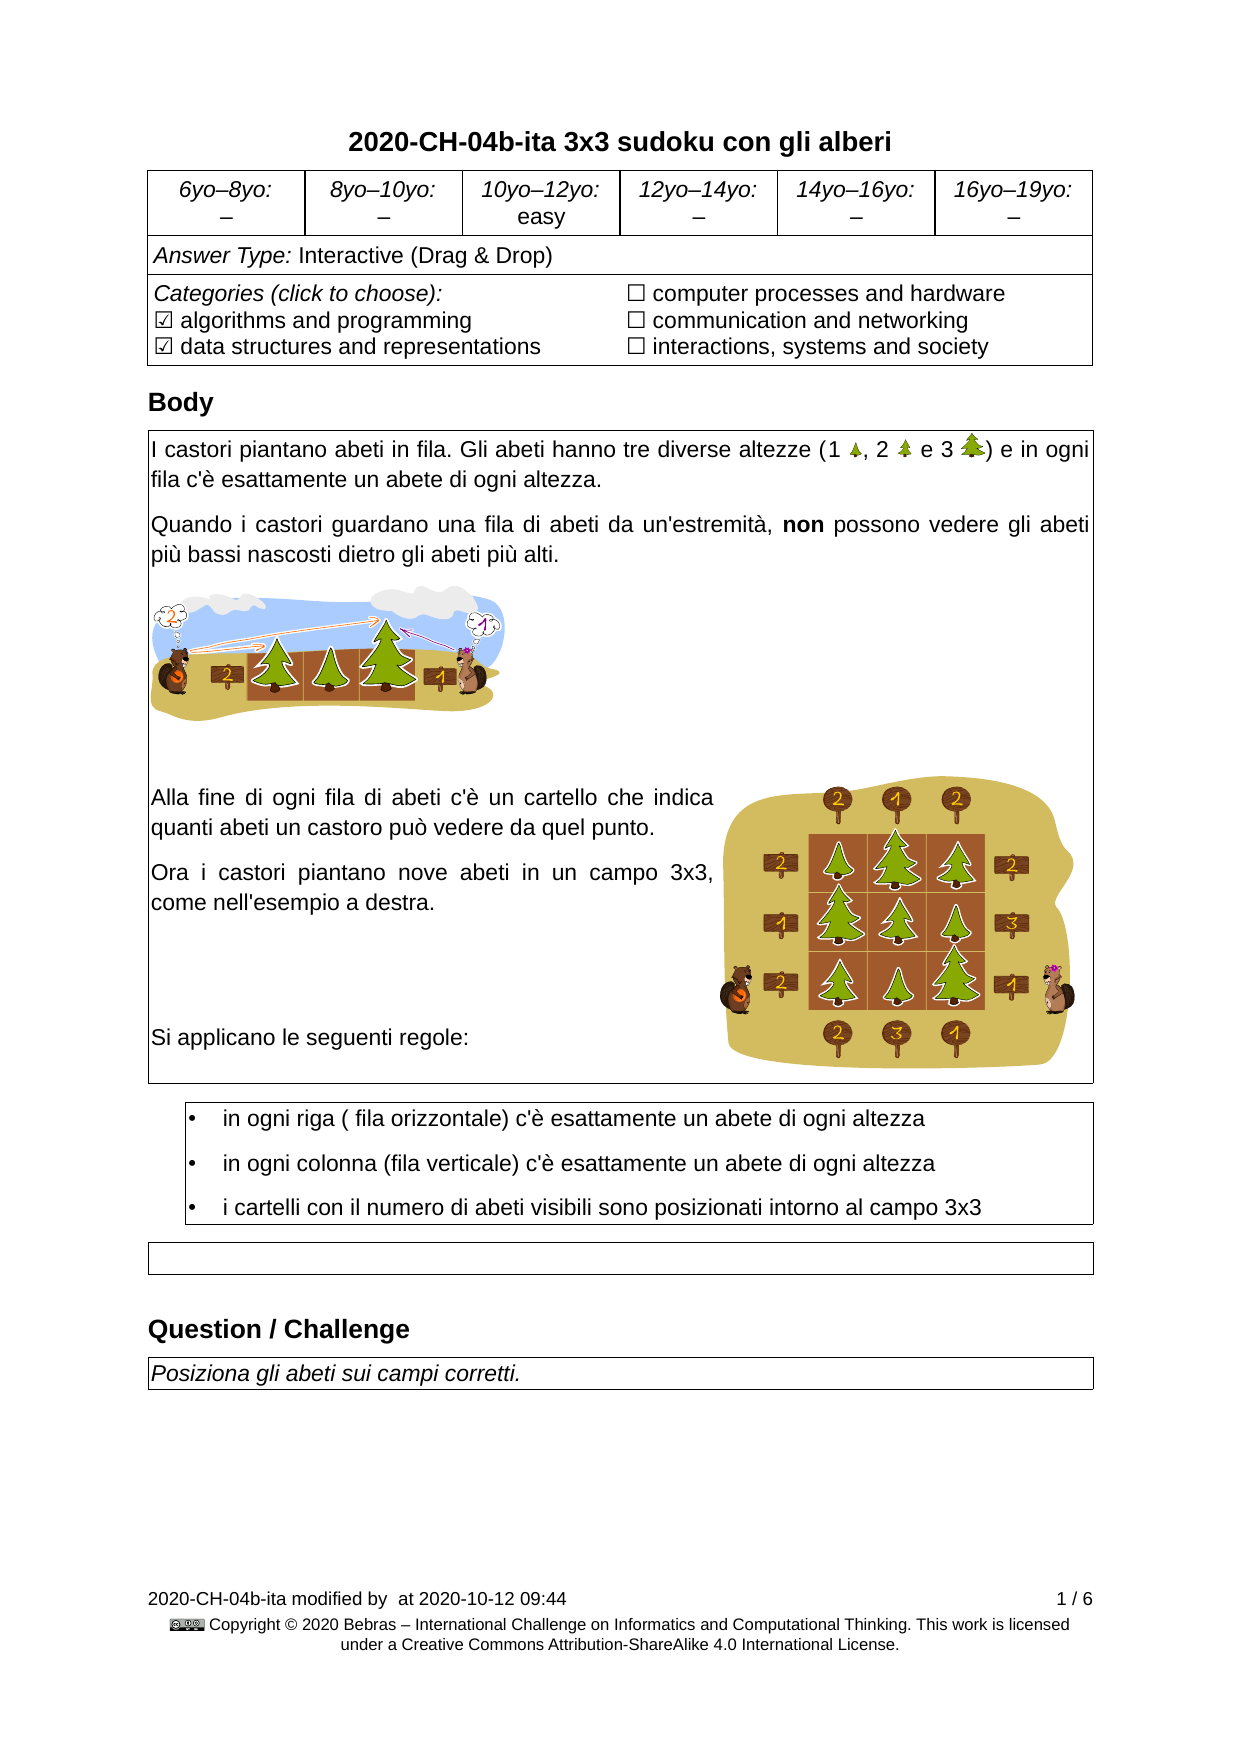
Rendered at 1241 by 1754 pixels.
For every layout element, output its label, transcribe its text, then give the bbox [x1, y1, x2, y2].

table_header 16yo–19yo: – [936, 171, 1092, 235]
table_cell Answer Type: Interactive (Drag & Drop) [148, 236, 1092, 274]
text [1056, 856, 1093, 916]
list i cartelli con il numero di abeti visibili sono posizionati intorno al campo 3x3 [186, 1191, 1093, 1224]
subtitle Question / Challenge [148, 1314, 1093, 1344]
text Posiziona gli abeti sui campi corretti. [149, 1358, 1093, 1389]
table_cell Categories (click to choose): ☑ algorithms and programming ☑ data structures and representations [148, 275, 620, 365]
list in ogni riga ( fila orizzontale) c'è esattamente un abete di ogni altezza [186, 1103, 1093, 1131]
subtitle 2020-CH-04b-ita 3x3 sudoku con gli alberi [148, 125, 1093, 157]
text Si applicano le seguenti regole: [149, 1021, 1093, 1083]
text Alla fine di ogni fila di abeti c'è un cartello che indica quanti abeti un castoro può vedere da quel punto. [149, 781, 894, 841]
table_header 10yo–12yo: easy [463, 171, 619, 235]
list in ogni colonna (fila verticale) c'è esattamente un abete di ogni altezza [186, 1147, 1093, 1176]
text Quando i castori guardano una fila di abeti da un'estremità, non possono vedere gli abeti più bassi nascosti dietro gli abeti più alti. [149, 508, 1093, 567]
text Ora i castori piantano nove abeti in un campo 3x3, come nell'esempio a destra. [149, 856, 723, 916]
table_header 14yo–16yo: – [778, 171, 934, 235]
subtitle Body [148, 387, 1093, 417]
table_cell ☐ computer processes and hardware ☐ communication and networking ☐ interactions, systems and society [620, 275, 1092, 365]
table_header 8yo–10yo: – [306, 171, 462, 235]
text I castori piantano abeti in fila. Gli abeti hanno tre diverse altezze (1 , 2 e 3 ) e in ogni fila c'è esattamente un abete di ogni altezza. [149, 431, 1093, 492]
table_header 6yo–8yo: – [148, 171, 304, 235]
text [1000, 781, 1093, 841]
table_header 12yo–14yo: – [621, 171, 777, 235]
